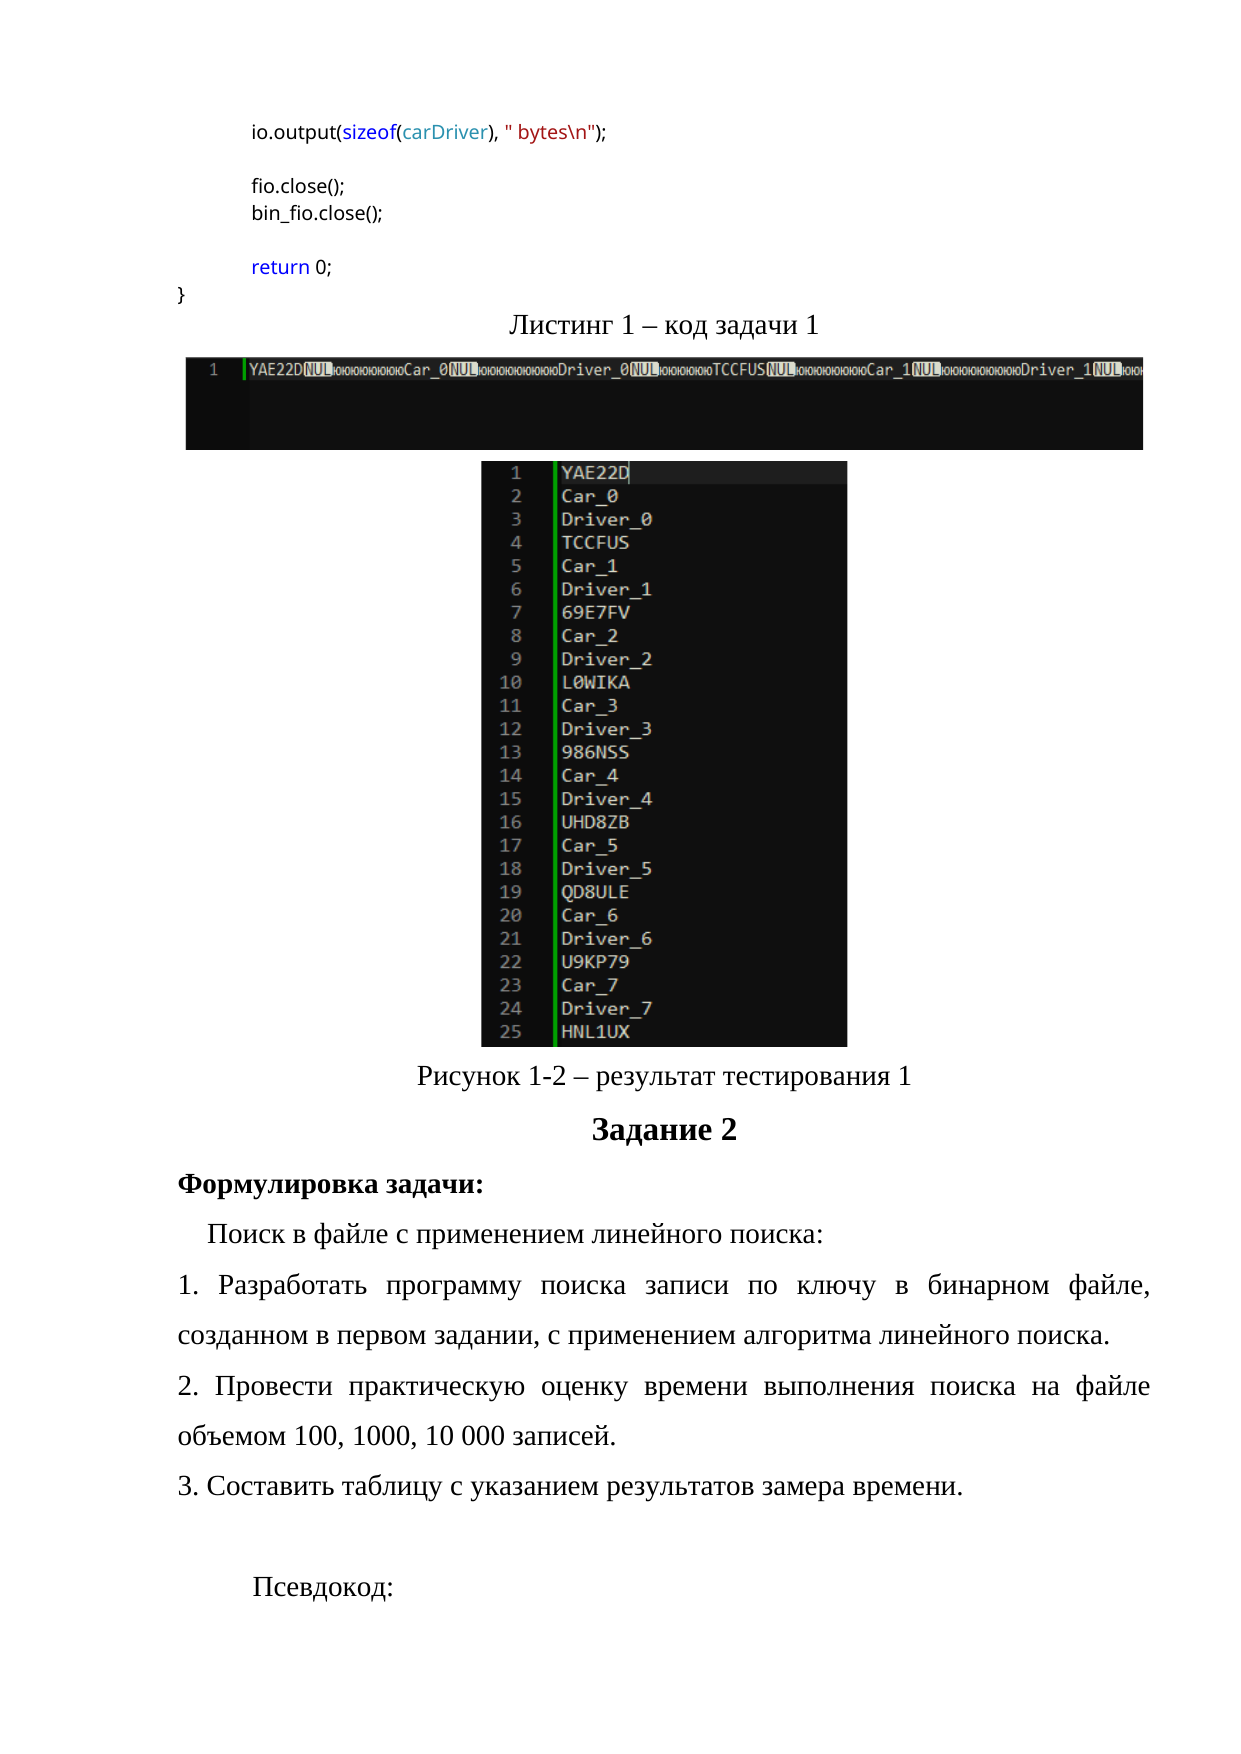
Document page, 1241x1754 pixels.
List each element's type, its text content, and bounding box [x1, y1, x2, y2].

text } [177, 280, 1152, 307]
text fio.close(); [177, 172, 1152, 199]
list Поиск в файле с применением линейного поиска: [177, 1217, 1152, 1250]
list 1. Разработать программу поиска записи по ключу в бинарном файле, созданном в первом задании, с применением алгоритма линейного поиска. [177, 1267, 1152, 1351]
list 2. Провести практическую оценку времени выполнения поиска на файле объемом 100, 1000, 10 000 записей. [177, 1368, 1152, 1451]
list Листинг 1 – код задачи 1 [177, 307, 1152, 341]
text Рисунок 1-2 – результат тестирования 1 [177, 1058, 1152, 1092]
text return 0; [177, 253, 1152, 280]
text bin_fio.close(); [177, 199, 1152, 226]
picture [185, 357, 1144, 450]
text Формулировка задачи: [177, 1166, 1152, 1200]
text Псевдокод: [177, 1569, 1152, 1602]
picture [481, 461, 848, 1047]
text Задание 2 [177, 1109, 1152, 1147]
list 3. Составить таблицу с указанием результатов замера времени. [177, 1468, 1152, 1502]
text io.output(sizeof(carDriver), " bytes\n"); [177, 118, 1152, 145]
